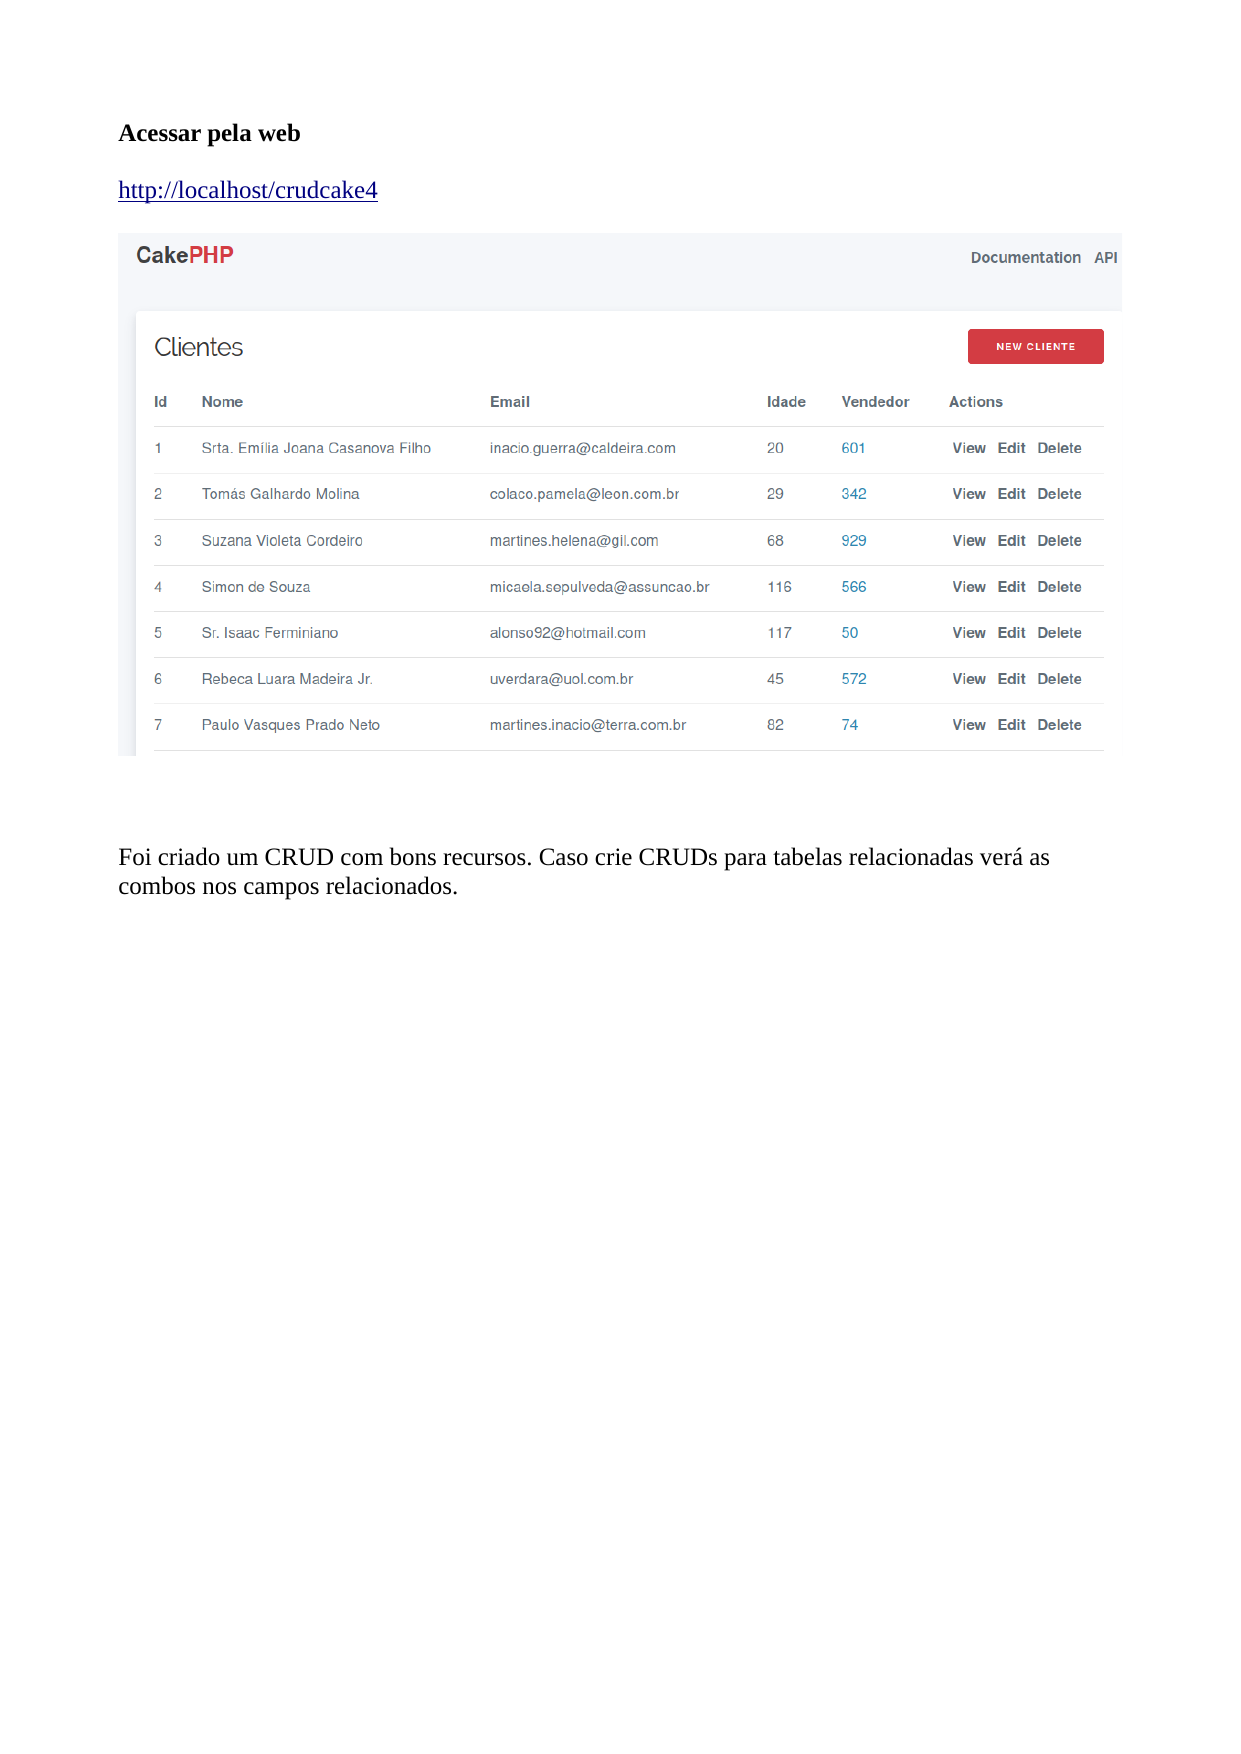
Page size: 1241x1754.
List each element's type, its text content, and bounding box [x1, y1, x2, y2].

text Foi criado um CRUD com bons recursos. Caso crie CRUDs para tabelas relacionadas verá as combos nos campos relacionados. [118, 842, 1122, 900]
text http://localhost/crudcake4 [118, 176, 1122, 204]
text Acessar pela web [118, 118, 1122, 147]
picture [118, 233, 1123, 756]
